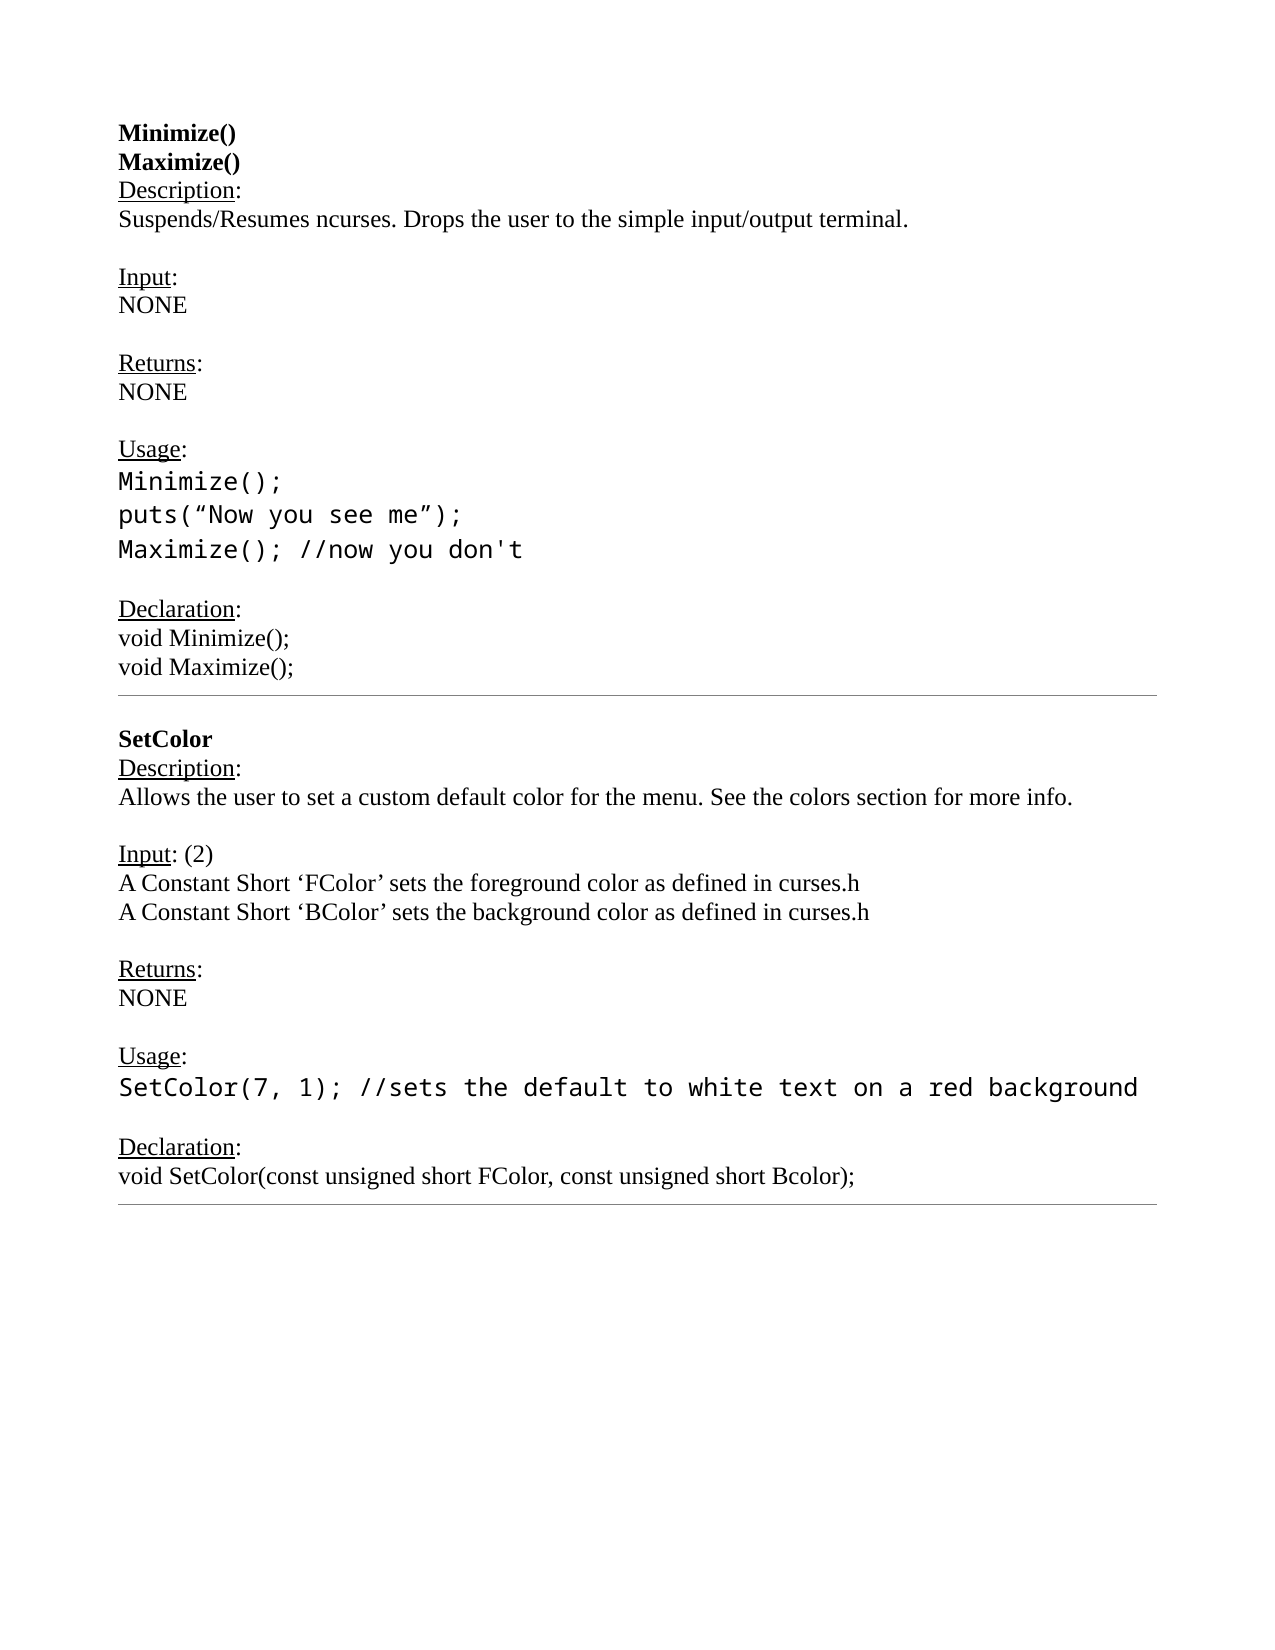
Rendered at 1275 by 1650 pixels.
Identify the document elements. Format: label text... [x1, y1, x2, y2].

text Input: [118, 262, 1157, 291]
text void Maximize(); [118, 652, 1157, 680]
text Suspends/Resumes ncurses. Drops the user to the simple input/output terminal. [118, 204, 1157, 233]
text puts(“Now you see me”); [118, 497, 1157, 531]
text void SetColor(const unsigned short FColor, const unsigned short Bcolor); [118, 1161, 1157, 1190]
text Returns: [118, 954, 1157, 983]
text Maximize(); //now you don't [118, 531, 1157, 565]
text Declaration: [118, 1132, 1157, 1161]
text A Constant Short ‘BColor’ sets the background color as defined in curses.h [118, 897, 1157, 926]
text Allows the user to set a custom default color for the menu. See the colors section for more info. [118, 782, 1157, 811]
text Minimize(); [118, 463, 1157, 497]
text void Minimize(); [118, 623, 1157, 652]
text Description: [118, 753, 1157, 782]
text Usage: [118, 434, 1157, 463]
text A Constant Short ‘FColor’ sets the foreground color as defined in curses.h [118, 868, 1157, 897]
text SetColor(7, 1); //sets the default to white text on a red background [118, 1069, 1157, 1103]
text SetColor [118, 724, 1157, 753]
text NONE [118, 983, 1157, 1012]
text Input: (2) [118, 839, 1157, 868]
text Declaration: [118, 594, 1157, 623]
text Description: [118, 176, 1157, 204]
text NONE [118, 377, 1157, 406]
text Minimize() [118, 118, 1157, 147]
text Returns: [118, 348, 1157, 377]
text Usage: [118, 1041, 1157, 1069]
text NONE [118, 291, 1157, 319]
text Maximize() [118, 147, 1157, 176]
